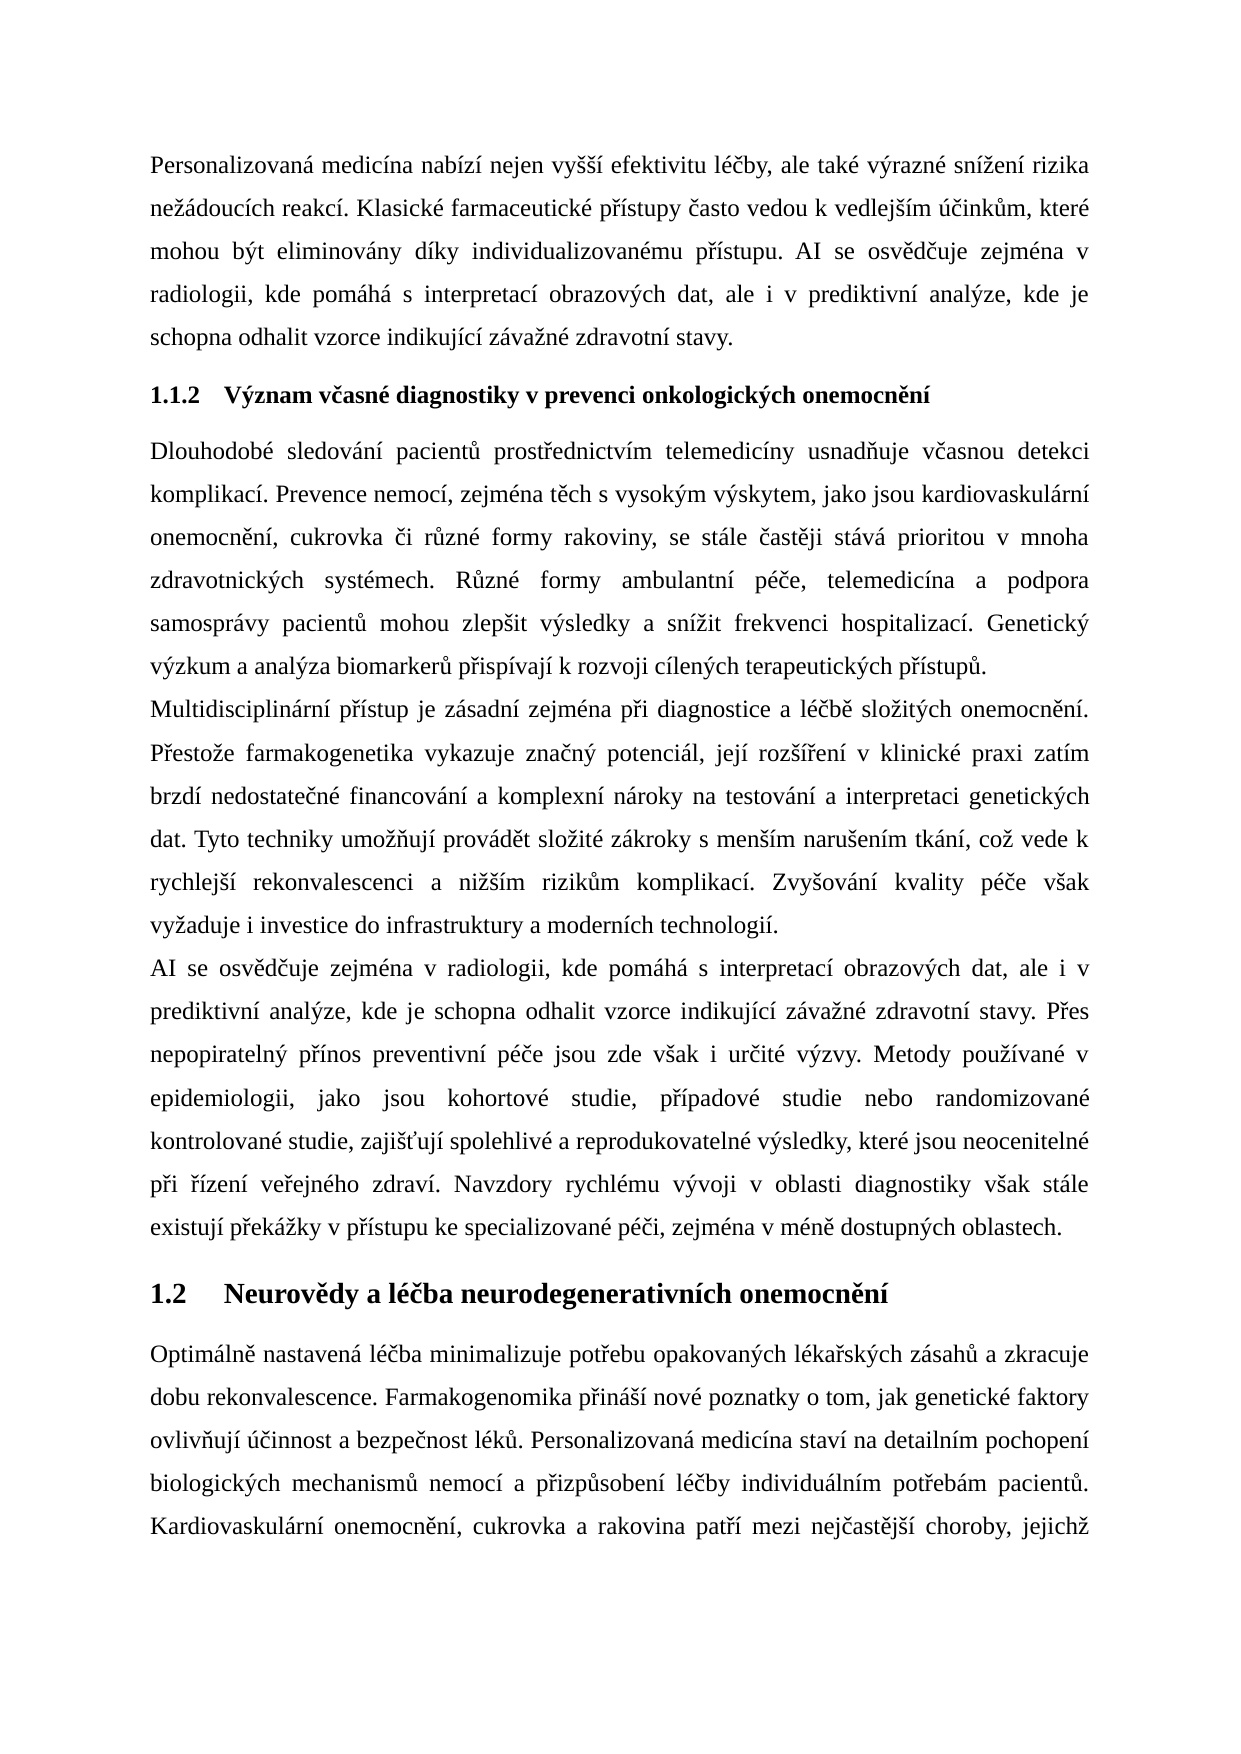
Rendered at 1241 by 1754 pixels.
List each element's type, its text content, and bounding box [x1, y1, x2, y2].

text AI se osvědčuje zejména v radiologii, kde pomáhá s interpretací obrazových dat, ale i v prediktivní analýze, kde je schopna odhalit vzorce indikující závažné zdravotní stavy. Přes nepopiratelný přínos preventivní péče jsou zde však i určité výzvy. Metody používané v epidemiologii, jako jsou kohortové studie, případové studie nebo randomizované kontrolované studie, zajišťují spolehlivé a reprodukovatelné výsledky, které jsou neocenitelné při řízení veřejného zdraví. Navzdory rychlému vývoji v oblasti diagnostiky však stále existují překážky v přístupu ke specializované péči, zejména v méně dostupných oblastech. [150, 953, 1090, 1241]
subtitle Význam včasné diagnostiky v prevenci onkologických onemocnění [150, 380, 1090, 409]
text Personalizovaná medicína nabízí nejen vyšší efektivitu léčby, ale také výrazné snížení rizika nežádoucích reakcí. Klasické farmaceutické přístupy často vedou k vedlejším účinkům, které mohou být eliminovány díky individualizovanému přístupu. AI se osvědčuje zejména v radiologii, kde pomáhá s interpretací obrazových dat, ale i v prediktivní analýze, kde je schopna odhalit vzorce indikující závažné zdravotní stavy. [150, 150, 1090, 351]
text Multidisciplinární přístup je zásadní zejména při diagnostice a léčbě složitých onemocnění. Přestože farmakogenetika vykazuje značný potenciál, její rozšíření v klinické praxi zatím brzdí nedostatečné financování a komplexní nároky na testování a interpretaci genetických dat. Tyto techniky umožňují provádět složité zákroky s menším narušením tkání, což vede k rychlejší rekonvalescenci a nižším rizikům komplikací. Zvyšování kvality péče však vyžaduje i investice do infrastruktury a moderních technologií. [150, 694, 1090, 939]
text Dlouhodobé sledování pacientů prostřednictvím telemedicíny usnadňuje včasnou detekci komplikací. Prevence nemocí, zejména těch s vysokým výskytem, jako jsou kardiovaskulární onemocnění, cukrovka či různé formy rakoviny, se stále častěji stává prioritou v mnoha zdravotnických systémech. Různé formy ambulantní péče, telemedicína a podpora samosprávy pacientů mohou zlepšit výsledky a snížit frekvenci hospitalizací. Genetický výzkum a analýza biomarkerů přispívají k rozvoji cílených terapeutických přístupů. [150, 436, 1090, 680]
text Optimálně nastavená léčba minimalizuje potřebu opakovaných lékařských zásahů a zkracuje dobu rekonvalescence. Farmakogenomika přináší nové poznatky o tom, jak genetické faktory ovlivňují účinnost a bezpečnost léků. Personalizovaná medicína staví na detailním pochopení biologických mechanismů nemocí a přizpůsobení léčby individuálním potřebám pacientů. Kardiovaskulární onemocnění, cukrovka a rakovina patří mezi nejčastější choroby, jejichž [150, 1339, 1090, 1540]
subtitle Neurovědy a léčba neurodegenerativních onemocnění [150, 1276, 1090, 1309]
